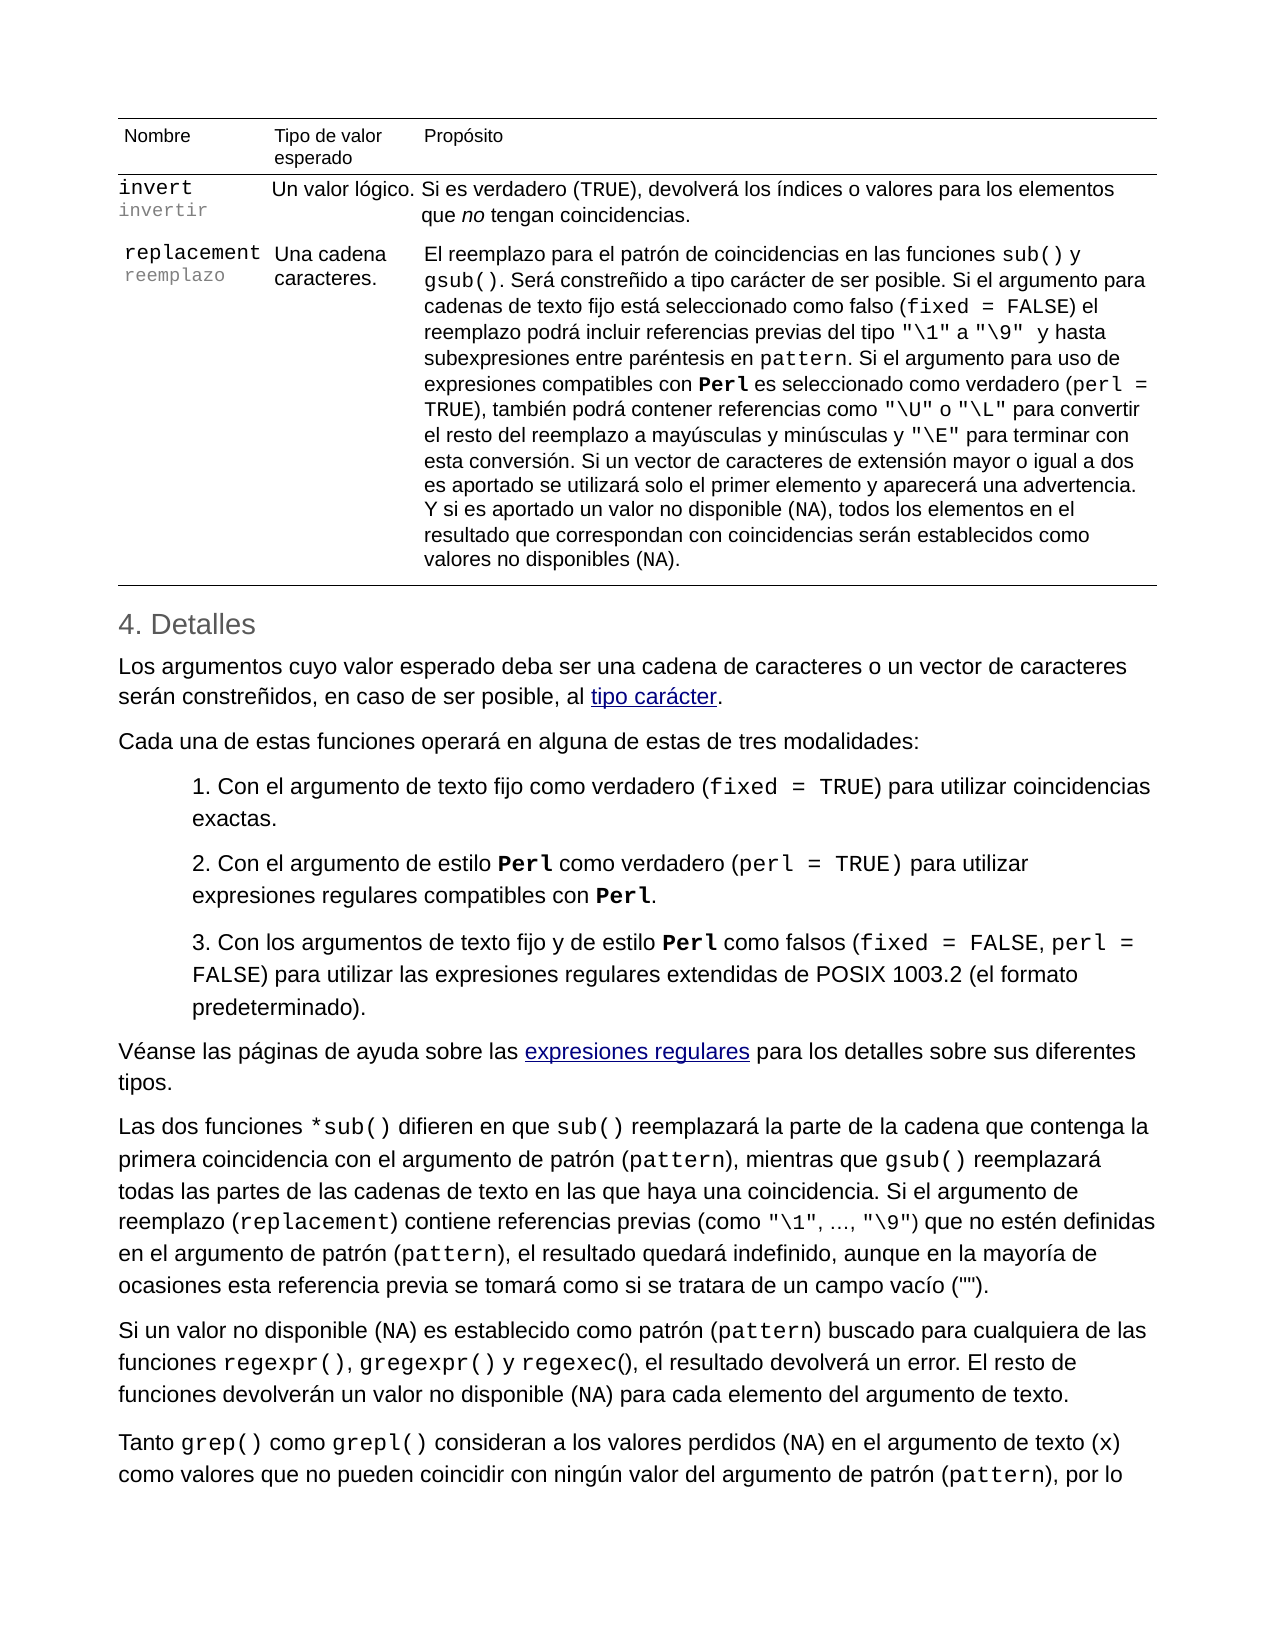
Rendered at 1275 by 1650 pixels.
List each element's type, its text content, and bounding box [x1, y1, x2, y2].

list Con el argumento de estilo Perl como verdadero (perl = TRUE) para utilizar expresiones regulares compatibles con Perl. [118, 850, 1157, 910]
table_cell replacement reemplazo [118, 236, 268, 585]
text Las dos funciones *sub() difieren en que sub() reemplazará la parte de la cadena que contenga la primera coincidencia con el argumento de patrón (pattern), mientras que gsub() reemplazará todas las partes de las cadenas de texto en las que haya una coincidencia. Si el argumento de reemplazo (replacement) contiene referencias previas (como "\1", …, "\9") que no estén definidas en el argumento de patrón (pattern), el resultado quedará indefinido, aunque en la mayoría de ocasiones esta referencia previa se tomará como si se tratara de un campo vacío (""). [118, 1113, 1157, 1299]
table_cell El reemplazo para el patrón de coincidencias en las funciones sub() y gsub(). Será constreñido a tipo carácter de ser posible. Si el argumento para cadenas de texto fijo está seleccionado como falso (fixed = FALSE) el reemplazo podrá incluir referencias previas del tipo "\1" a "\9" y hasta subexpresiones entre paréntesis en pattern. Si el argumento para uso de expresiones compatibles con Perl es seleccionado como verdadero (perl = TRUE), también podrá contener referencias como "\U" o "\L" para convertir el resto del reemplazo a mayúsculas y minúsculas y "\E" para terminar con esta conversión. Si un vector de caracteres de extensión mayor o igual a dos es aportado se utilizará solo el primer elemento y aparecerá una advertencia. Y si es aportado un valor no disponible (NA), todos los elementos en el resultado que correspondan con coincidencias serán establecidos como valores no disponibles (NA). [418, 236, 1157, 585]
text Si un valor no disponible (NA) es establecido como patrón (pattern) buscado para cualquiera de las funciones regexpr(), gregexpr() y regexec(), el resultado devolverá un error. El resto de funciones devolverán un valor no disponible (NA) para cada elemento del argumento de texto. [118, 1317, 1157, 1410]
text Tanto grep() como grepl() consideran a los valores perdidos (NA) en el argumento de texto (x) como valores que no pueden coincidir con ningún valor del argumento de patrón (pattern), por lo [118, 1428, 1157, 1489]
subtitle 4. Detalles [118, 607, 1157, 641]
table_cell invert invertir [118, 175, 268, 236]
table_cell Una cadena caracteres. [269, 236, 418, 585]
table_header Propósito [418, 119, 1157, 174]
table_cell Si es verdadero (TRUE), devolverá los índices o valores para los elementos que no tengan coincidencias. [418, 175, 1157, 236]
text Cada una de estas funciones operará en alguna de estas de tres modalidades: [118, 728, 1157, 754]
table_header Nombre [118, 119, 268, 174]
text Los argumentos cuyo valor esperado deba ser una cadena de caracteres o un vector de caracteres serán constreñidos, en caso de ser posible, al tipo carácter. [118, 653, 1157, 710]
table_cell Un valor lógico. [269, 175, 418, 236]
list Con los argumentos de texto fijo y de estilo Perl como falsos (fixed = FALSE, perl = FALSE) para utilizar las expresiones regulares extendidas de POSIX 1003.2 (el formato predeterminado). [118, 929, 1157, 1020]
table_header Tipo de valor esperado [269, 119, 418, 174]
text Véanse las páginas de ayuda sobre las expresiones regulares para los detalles sobre sus diferentes tipos. [118, 1038, 1157, 1095]
list Con el argumento de texto fijo como verdadero (fixed = TRUE) para utilizar coincidencias exactas. [118, 773, 1157, 831]
